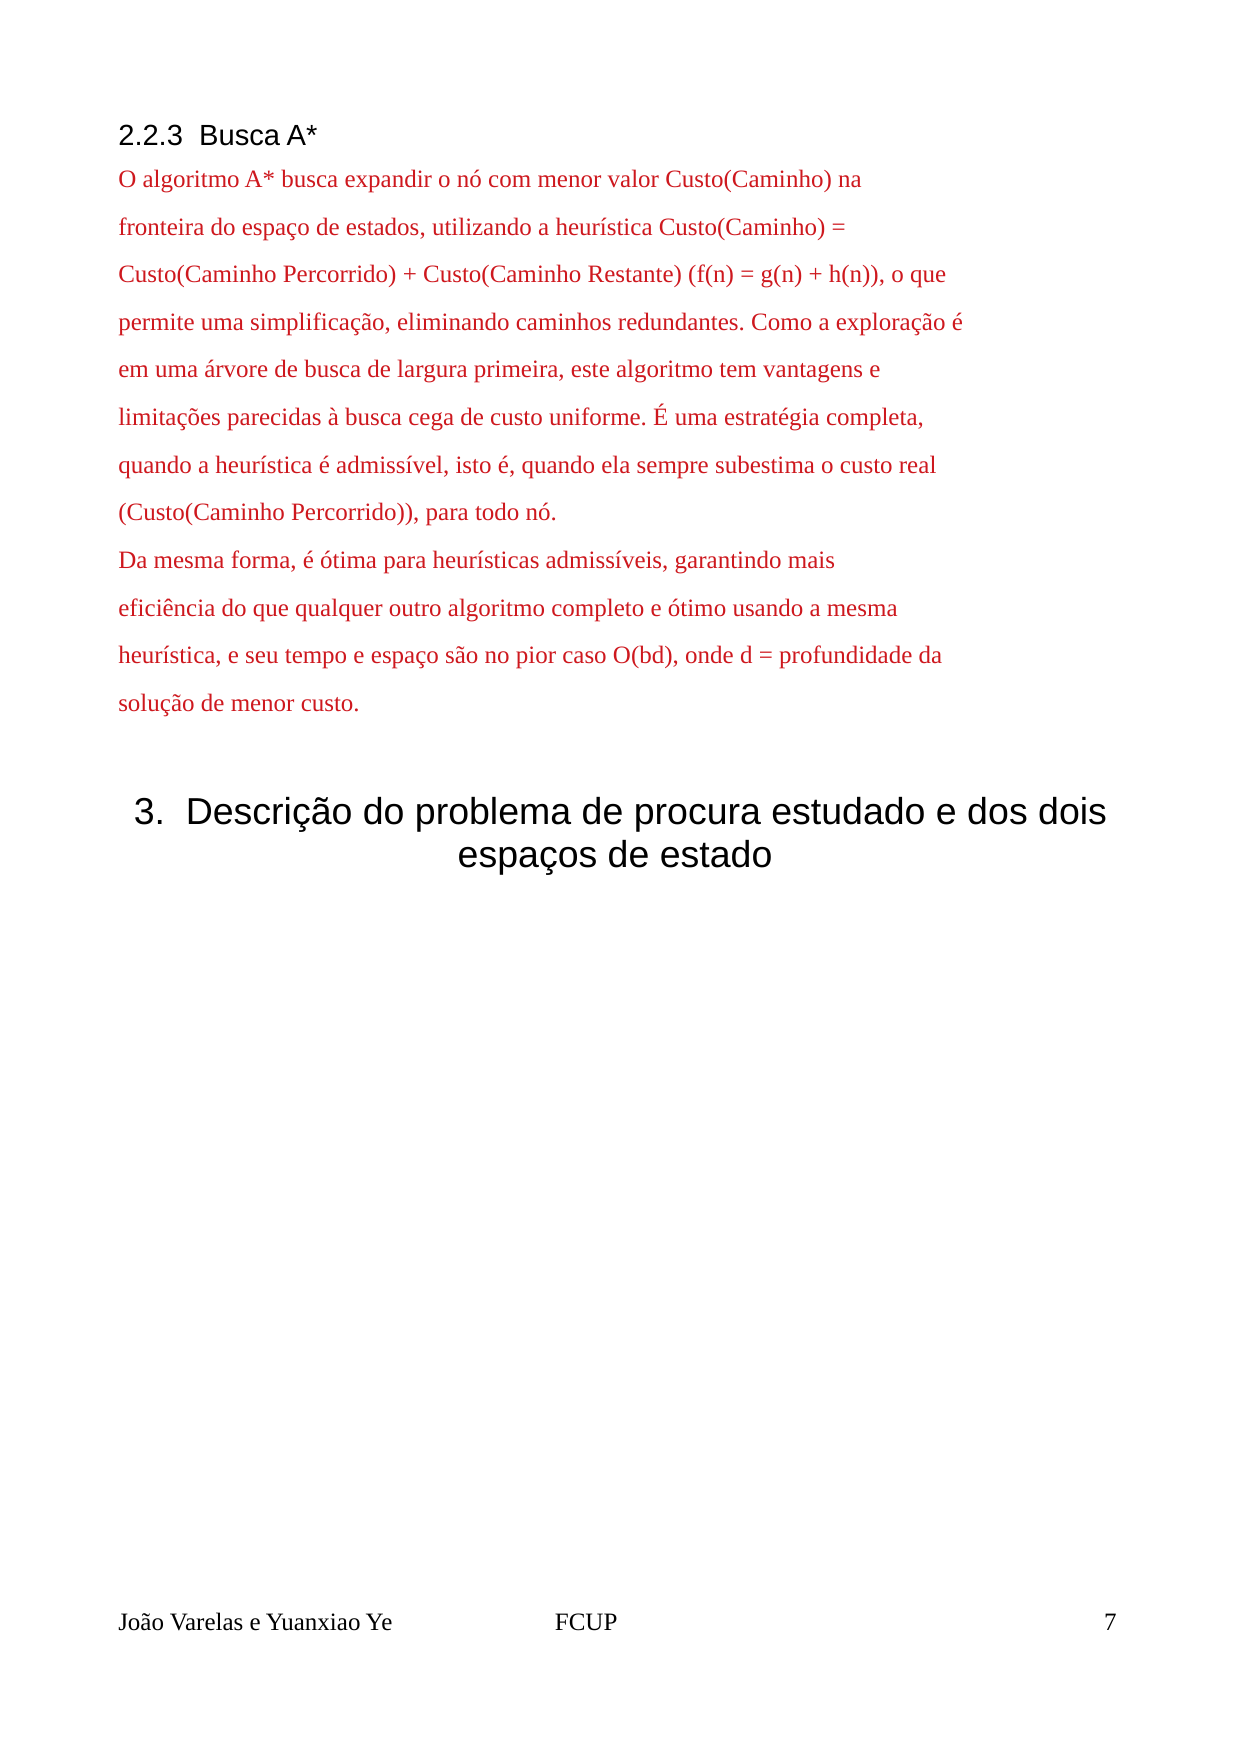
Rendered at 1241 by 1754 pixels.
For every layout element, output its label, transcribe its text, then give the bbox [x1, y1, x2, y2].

text limitações parecidas à busca cega de custo uniforme. É uma estratégia completa, [924, 402, 1122, 431]
subtitle 3. Descrição do problema de procura estudado e dos dois espaços de estado [118, 789, 1122, 876]
text permite uma simplificação, eliminando caminhos redundantes. Como a exploração é [963, 307, 1122, 336]
text heurística, e seu tempo e espaço são no pior caso O(bd), onde d = profundidade da [942, 640, 1122, 669]
text fronteira do espaço de estados, utilizando a heurística Custo(Caminho) = [846, 212, 1122, 241]
text Custo(Caminho Percorrido) + Custo(Caminho Restante) (f(n) = g(n) + h(n)), o que [946, 259, 1122, 288]
text quando a heurística é admissível, isto é, quando ela sempre subestima o custo real [937, 450, 1122, 478]
subtitle 2.2.3 Busca A* [118, 118, 1122, 152]
text (Custo(Caminho Percorrido)), para todo nó. [118, 497, 1122, 526]
text O algoritmo A* busca expandir o nó com menor valor Custo(Caminho) na [862, 164, 1122, 193]
text em uma árvore de busca de largura primeira, este algoritmo tem vantagens e [118, 354, 1122, 383]
text eficiência do que qualquer outro algoritmo completo e ótimo usando a mesma [898, 593, 1122, 621]
text Da mesma forma, é ótima para heurísticas admissíveis, garantindo mais [835, 545, 1122, 574]
text solução de menor custo. [360, 688, 1122, 717]
